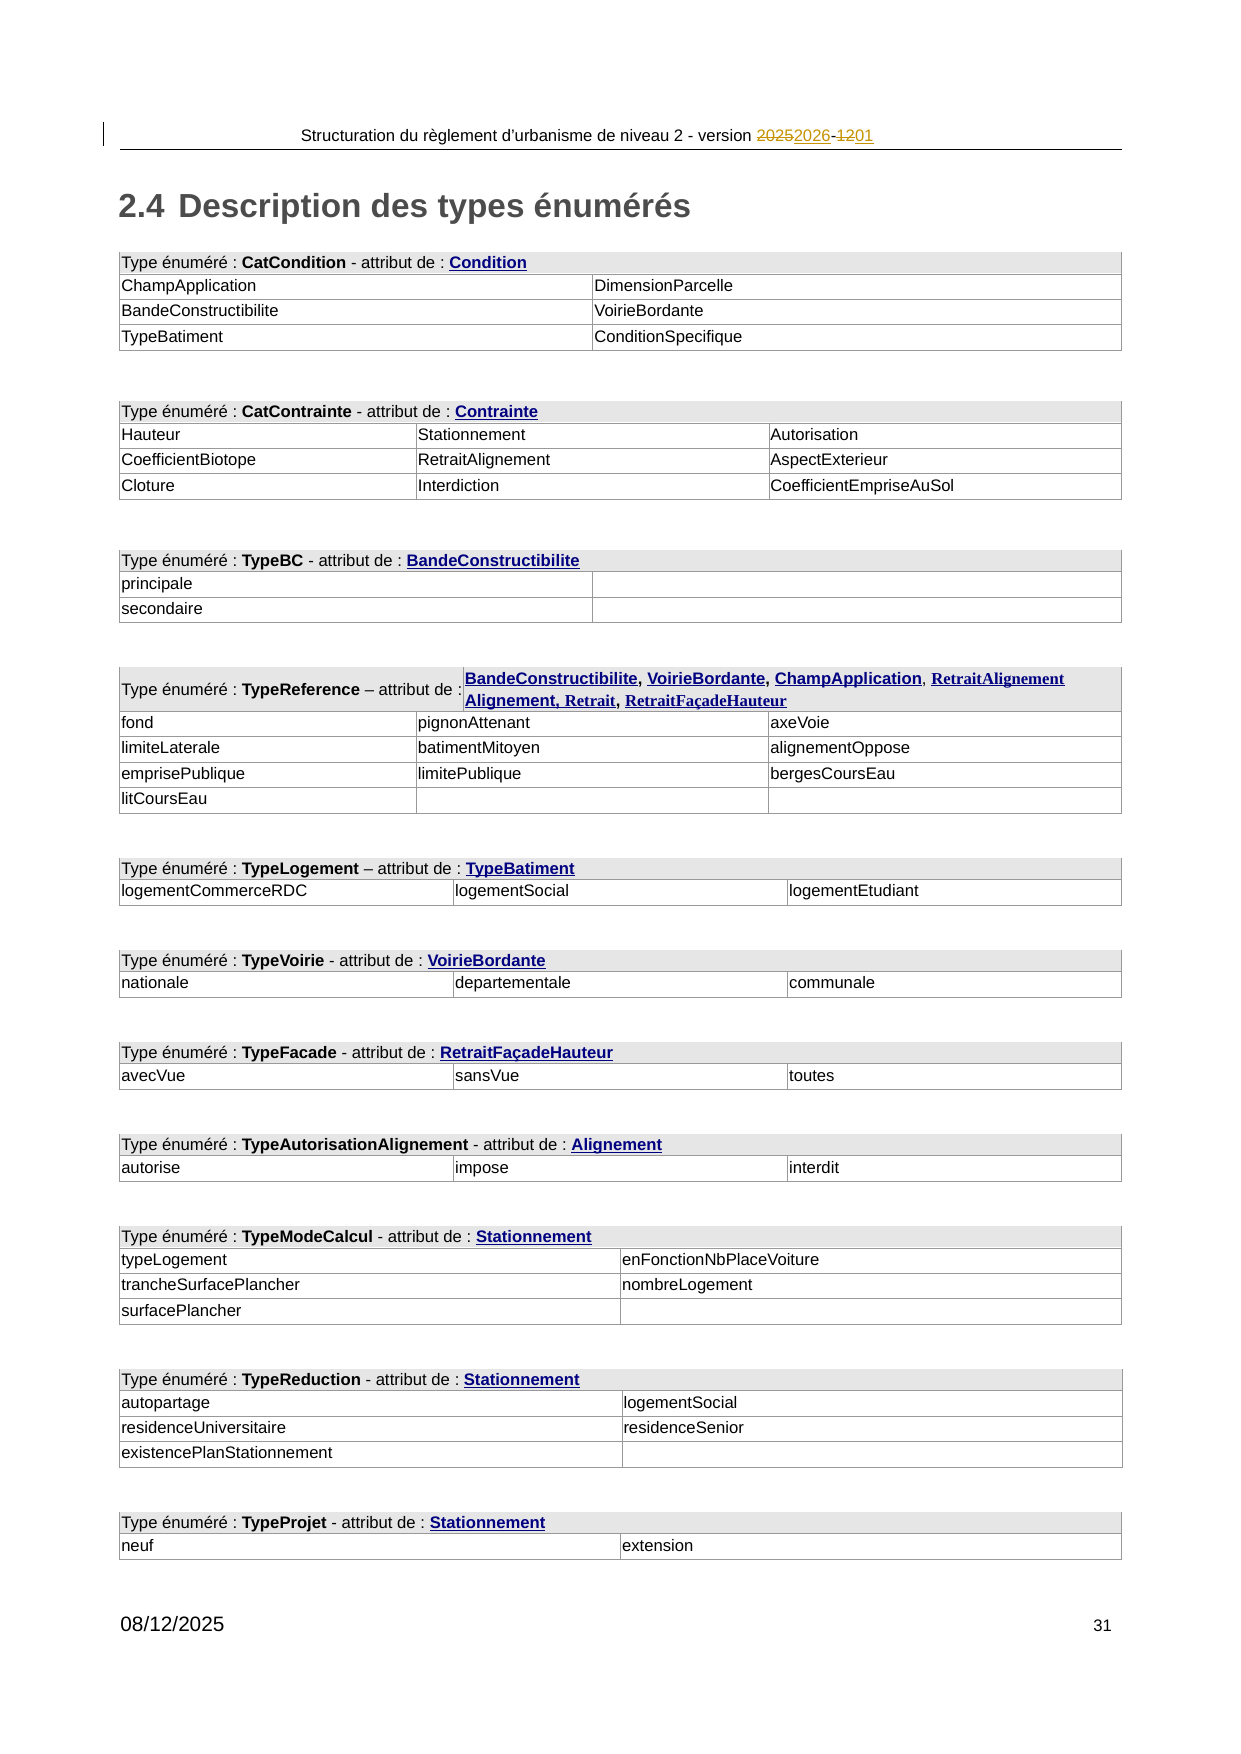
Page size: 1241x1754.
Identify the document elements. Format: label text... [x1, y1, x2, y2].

table_cell impose [454, 1156, 787, 1181]
table_cell alignementOppose [769, 737, 1121, 762]
table_cell trancheSurfacePlancher [120, 1274, 620, 1298]
table_header Type énuméré : TypeAutorisationAlignement - attribut de : Alignement [120, 1134, 1121, 1155]
table_cell axeVoie [769, 712, 1121, 736]
table_cell interdit [788, 1156, 1121, 1181]
table_cell [593, 598, 1121, 622]
table_header Type énuméré : TypeFacade - attribut de : RetraitFaçadeHauteur [120, 1042, 1121, 1063]
table_cell principale [120, 572, 592, 597]
table_header Type énuméré : TypeModeCalcul - attribut de : Stationnement [120, 1226, 1121, 1247]
table_cell Stationnement [417, 424, 769, 448]
table_cell residenceUniversitaire [120, 1417, 622, 1441]
table_header Type énuméré : CatCondition - attribut de : Condition [120, 252, 1121, 273]
table_cell communale [788, 972, 1121, 997]
table_header Type énuméré : TypeProjet - attribut de : Stationnement [120, 1512, 1121, 1533]
table_cell [593, 572, 1121, 597]
table_cell sansVue [454, 1064, 787, 1089]
table_cell residenceSenior [623, 1417, 1122, 1441]
table_cell Autorisation [770, 424, 1121, 448]
table_cell neuf [120, 1534, 620, 1559]
table_cell emprisePublique [120, 763, 416, 787]
table_header BandeConstructibilite, VoirieBordante, ChampApplication, RetraitAlignement Alignement, Retrait, RetraitFaçadeHauteur [464, 667, 1121, 711]
table_cell ChampApplication [120, 275, 592, 299]
table_cell typeLogement [120, 1249, 620, 1273]
table_header Type énuméré : CatContrainte - attribut de : Contrainte [120, 401, 1121, 422]
table_cell nombreLogement [621, 1274, 1121, 1298]
table_header Type énuméré : TypeReference – attribut de : [120, 667, 463, 711]
table_cell logementSocial [454, 880, 787, 904]
table_cell enFonctionNbPlaceVoiture [621, 1249, 1121, 1273]
table_cell autopartage [120, 1391, 622, 1416]
table_cell pignonAttenant [417, 712, 768, 736]
table_cell autorise [120, 1156, 453, 1181]
table_header Type énuméré : TypeLogement – attribut de : TypeBatiment [120, 858, 1121, 879]
table_cell VoirieBordante [593, 300, 1121, 324]
table_cell CoefficientBiotope [120, 449, 416, 473]
table_header Type énuméré : TypeBC - attribut de : BandeConstructibilite [120, 550, 1121, 571]
table_cell AspectExterieur [770, 449, 1121, 473]
table_cell Interdiction [417, 474, 769, 499]
table_cell [769, 788, 1121, 812]
table_header Type énuméré : TypeReduction - attribut de : Stationnement [120, 1369, 1122, 1390]
table_cell limiteLaterale [120, 737, 416, 762]
table_cell logementSocial [623, 1391, 1122, 1416]
table_cell ConditionSpecifique [593, 325, 1121, 350]
table_cell batimentMitoyen [417, 737, 768, 762]
table_cell Hauteur [120, 424, 416, 448]
table_cell nationale [120, 972, 453, 997]
table_cell CoefficientEmpriseAuSol [770, 474, 1121, 499]
table_cell fond [120, 712, 416, 736]
table_cell limitePublique [417, 763, 768, 787]
table_cell DimensionParcelle [593, 275, 1121, 299]
table_cell secondaire [120, 598, 592, 622]
table_cell departementale [454, 972, 787, 997]
table_cell toutes [788, 1064, 1121, 1089]
table_cell extension [621, 1534, 1121, 1559]
table_cell bergesCoursEau [769, 763, 1121, 787]
table_cell litCoursEau [120, 788, 416, 812]
subtitle Description des types énumérés [118, 186, 1122, 224]
table_cell TypeBatiment [120, 325, 592, 350]
table_header Type énuméré : TypeVoirie - attribut de : VoirieBordante [120, 950, 1121, 971]
table_cell surfacePlancher [120, 1299, 620, 1324]
table_cell [621, 1299, 1121, 1324]
table_cell avecVue [120, 1064, 453, 1089]
table_cell Cloture [120, 474, 416, 499]
table_cell logementCommerceRDC [120, 880, 453, 904]
table_cell [623, 1442, 1122, 1467]
table_cell logementEtudiant [788, 880, 1121, 904]
table_cell RetraitAlignement [417, 449, 769, 473]
table_cell [417, 788, 768, 812]
table_cell BandeConstructibilite [120, 300, 592, 324]
table_cell ‍existencePlanStationnement [120, 1442, 622, 1467]
